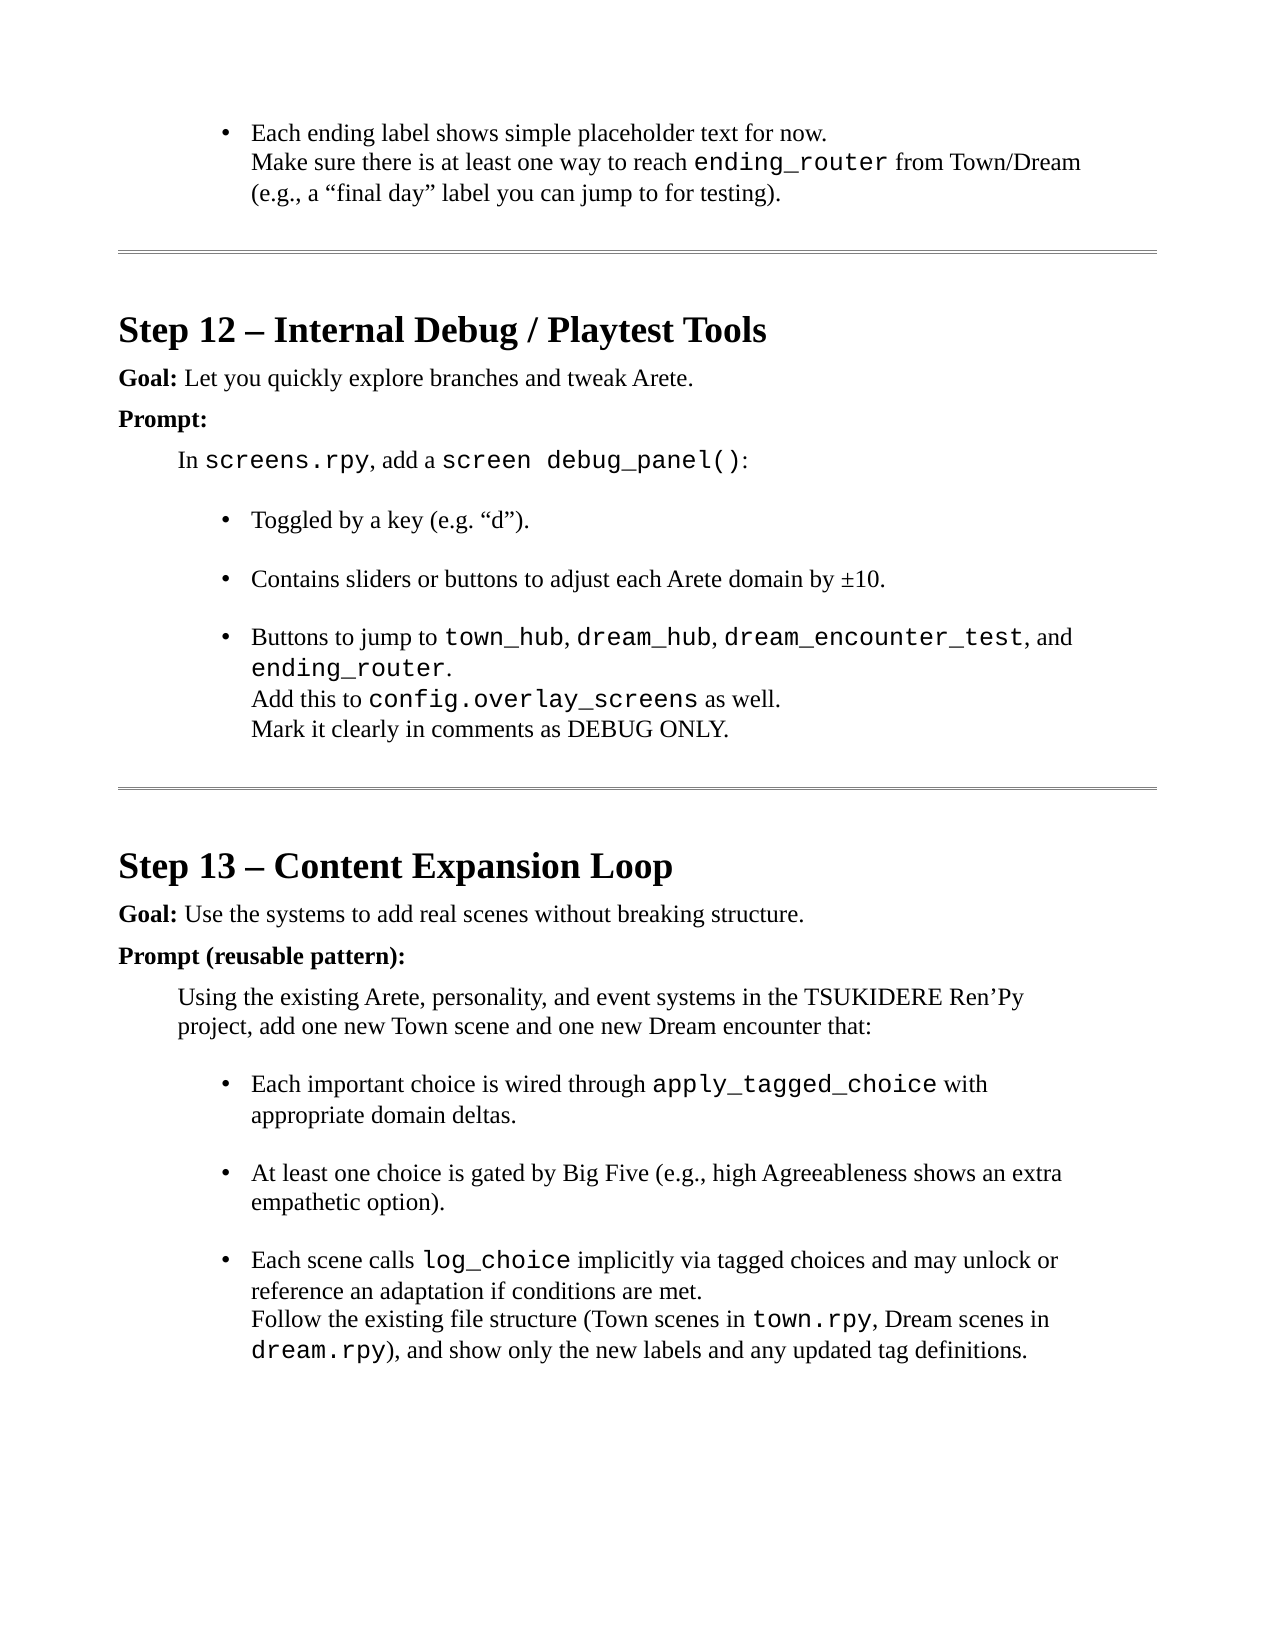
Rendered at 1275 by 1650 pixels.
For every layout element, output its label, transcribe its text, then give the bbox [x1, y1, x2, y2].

subtitle Step 13 – Content Expansion Loop [118, 844, 1157, 887]
text Using the existing Arete, personality, and event systems in the TSUKIDERE Ren’Py project, add one new Town scene and one new Dream encounter that: [177, 982, 1098, 1039]
list Contains sliders or buttons to adjust each Arete domain by ±10. [221, 564, 1098, 592]
list At least one choice is gated by Big Five (e.g., high Agreeableness shows an extra empathetic option). [221, 1158, 1098, 1216]
text Prompt: [118, 404, 1157, 433]
text Goal: Use the systems to add real scenes without breaking structure. [118, 899, 1157, 928]
text In screens.rpy, add a screen debug_panel(): [177, 445, 1098, 476]
list Each scene calls log_choice implicitly via tagged choices and may unlock or reference an adaptation if conditions are met. Follow the existing file structure (Town scenes in town.rpy, Dream scenes in dream.rpy), and show only the new labels and any updated tag definitions. [221, 1245, 1098, 1366]
list Toggled by a key (e.g. “d”). [221, 506, 1098, 534]
list Buttons to jump to town_hub, dream_hub, dream_encounter_test, and ending_router. Add this to config.overlay_screens as well. Mark it clearly in comments as DEBUG ONLY. [221, 622, 1098, 743]
text Prompt (reusable pattern): [118, 941, 1157, 969]
text Goal: Let you quickly explore branches and tweak Arete. [118, 363, 1157, 391]
list Each ending label shows simple placeholder text for now. Make sure there is at least one way to reach ending_router from Town/Dream (e.g., a “final day” label you can jump to for testing). [221, 118, 1098, 206]
subtitle Step 12 – Internal Debug / Playtest Tools [118, 307, 1157, 350]
list Each important choice is wired through apply_tagged_choice with appropriate domain deltas. [221, 1069, 1098, 1128]
